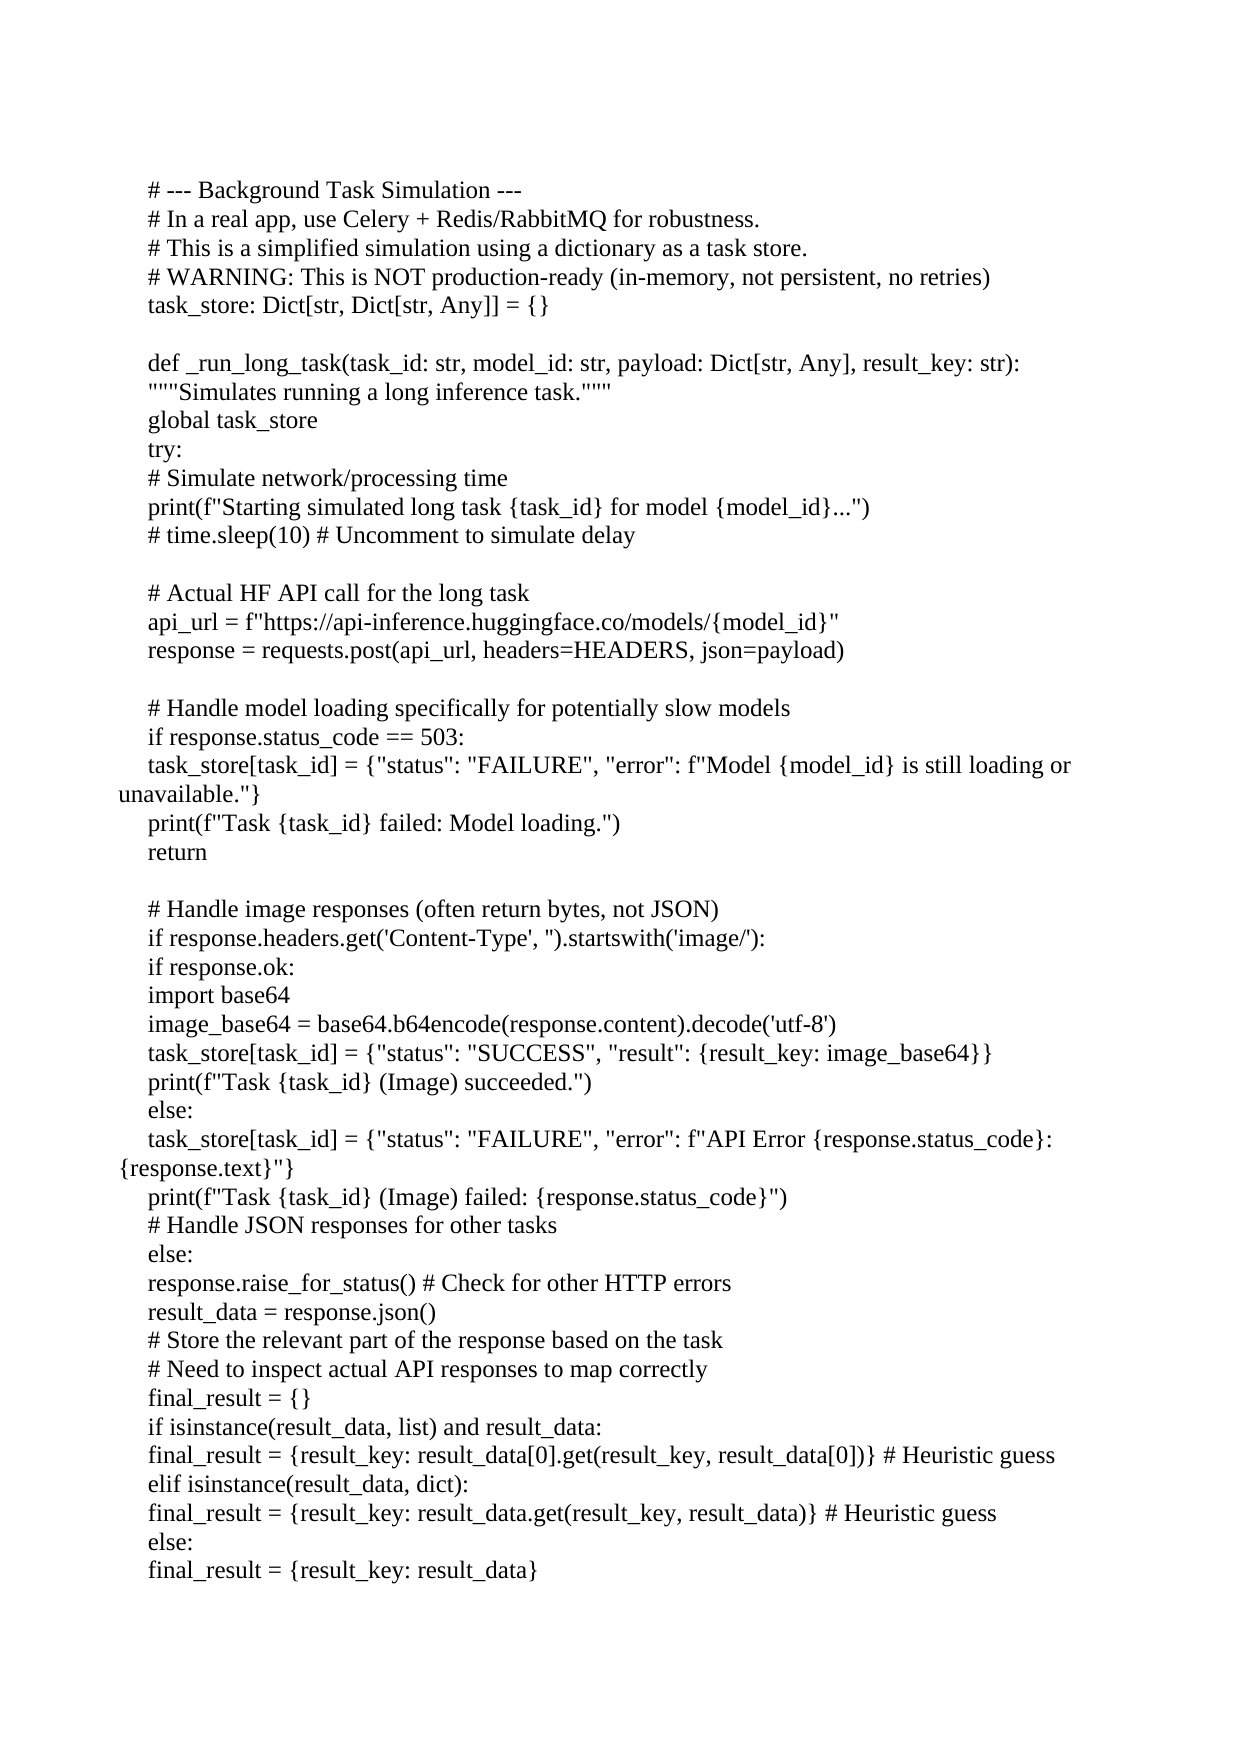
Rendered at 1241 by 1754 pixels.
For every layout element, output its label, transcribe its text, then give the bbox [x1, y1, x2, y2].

text elif isinstance(result_data, dict): [118, 1469, 1122, 1498]
text print(f"Task {task_id} (Image) succeeded.") [118, 1067, 1122, 1096]
text task_store[task_id] = {"status": "FAILURE", "error": f"API Error {response.status_code}: {response.text}"} [118, 1124, 1122, 1182]
text # Handle image responses (often return bytes, not JSON) [118, 894, 1122, 923]
text print(f"Task {task_id} (Image) failed: {response.status_code}") [118, 1182, 1122, 1211]
text task_store: Dict[str, Dict[str, Any]] = {} [118, 291, 1122, 319]
text response.raise_for_status() # Check for other HTTP errors [118, 1268, 1122, 1297]
text response = requests.post(api_url, headers=HEADERS, json=payload) [118, 636, 1122, 664]
text # time.sleep(10) # Uncomment to simulate delay [118, 521, 1122, 549]
text else: [118, 1239, 1122, 1268]
text """Simulates running a long inference task.""" [118, 377, 1122, 406]
text import base64 [118, 981, 1122, 1009]
text # Store the relevant part of the response based on the task [118, 1326, 1122, 1354]
text result_data = response.json() [118, 1297, 1122, 1326]
text def _run_long_task(task_id: str, model_id: str, payload: Dict[str, Any], result_key: str): [118, 348, 1122, 377]
text final_result = {result_key: result_data} [118, 1556, 1122, 1584]
text final_result = {result_key: result_data[0].get(result_key, result_data[0])} # Heuristic guess [118, 1441, 1122, 1469]
text global task_store [118, 406, 1122, 434]
text # WARNING: This is NOT production-ready (in-memory, not persistent, no retries) [118, 262, 1122, 291]
text task_store[task_id] = {"status": "FAILURE", "error": f"Model {model_id} is still loading or unavailable."} [118, 751, 1122, 808]
text # Simulate network/processing time [118, 463, 1122, 492]
text # This is a simplified simulation using a dictionary as a task store. [118, 233, 1122, 262]
text # Actual HF API call for the long task [118, 578, 1122, 607]
text # Handle model loading specifically for potentially slow models [118, 693, 1122, 722]
text final_result = {} [118, 1383, 1122, 1412]
text print(f"Starting simulated long task {task_id} for model {model_id}...") [118, 492, 1122, 521]
text task_store[task_id] = {"status": "SUCCESS", "result": {result_key: image_base64}} [118, 1038, 1122, 1067]
text # In a real app, use Celery + Redis/RabbitMQ for robustness. [118, 204, 1122, 233]
text try: [118, 434, 1122, 463]
text if isinstance(result_data, list) and result_data: [118, 1412, 1122, 1441]
text final_result = {result_key: result_data.get(result_key, result_data)} # Heuristic guess [118, 1498, 1122, 1527]
text api_url = f"https://api-inference.huggingface.co/models/{model_id}" [118, 607, 1122, 636]
text image_base64 = base64.b64encode(response.content).decode('utf-8') [118, 1009, 1122, 1038]
text else: [118, 1096, 1122, 1124]
text # Need to inspect actual API responses to map correctly [118, 1354, 1122, 1383]
text if response.headers.get('Content-Type', '').startswith('image/'): [118, 923, 1122, 952]
text if response.status_code == 503: [118, 722, 1122, 751]
text if response.ok: [118, 952, 1122, 981]
text # Handle JSON responses for other tasks [118, 1211, 1122, 1239]
text return [118, 837, 1122, 866]
text # --- Background Task Simulation --- [118, 176, 1122, 204]
text else: [118, 1527, 1122, 1556]
text print(f"Task {task_id} failed: Model loading.") [118, 808, 1122, 837]
